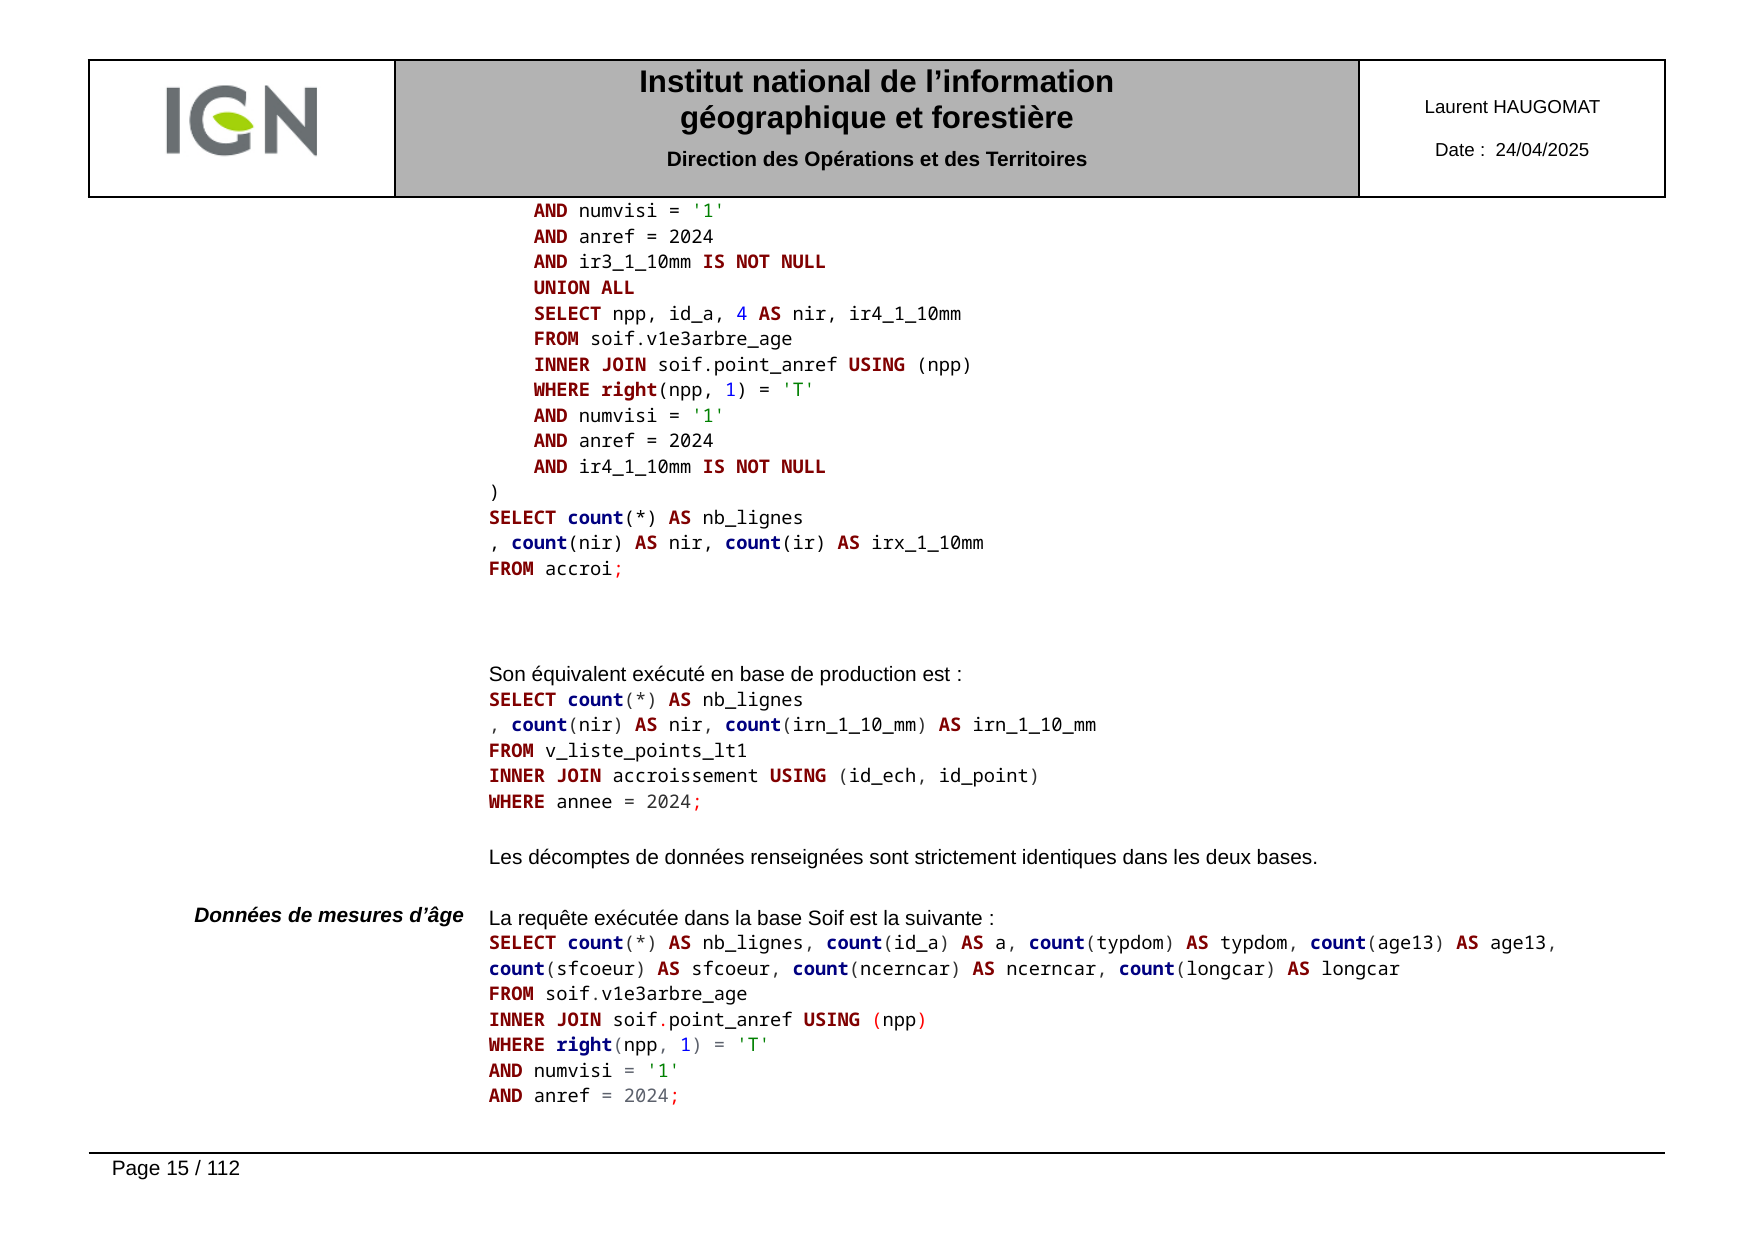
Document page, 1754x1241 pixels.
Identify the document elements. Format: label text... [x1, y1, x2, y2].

table_cell AND numvisi = '1' AND anref = 2024 AND ir3_1_10mm IS NOT NULL UNION ALL SELECT npp, id_a, 4 AS nir, ir4_1_10mm FROM soif.v1e3arbre_age INNER JOIN soif.point_anref USING (npp) WHERE right(npp, 1) = 'T' AND numvisi = '1' AND anref = 2024 AND ir4_1_10mm IS NOT NULL ) SELECT count(*) AS nb_lignes , count(nir) AS nir, count(ir) AS irx_1_10mm FROM accroi; Son équivalent exécuté en base de production est : SELECT count(*) AS nb_lignes , count(nir) AS nir, count(irn_1_10_mm) AS irn_1_10_mm FROM v_liste_points_lt1 INNER JOIN accroissement USING (id_ech, id_point) WHERE annee = 2024; Les décomptes de données renseignées sont strictement identiques dans les deux bases. [483, 198, 1665, 902]
table_cell [89, 198, 483, 902]
picture [141, 62, 343, 180]
table_cell La requête exécutée dans la base Soif est la suivante : SELECT count(*) AS nb_lignes, count(id_a) AS a, count(typdom) AS typdom, count(age13) AS age13, count(sfcoeur) AS sfcoeur, count(ncerncar) AS ncerncar, count(longcar) AS longcar FROM soif.v1e3arbre_age INNER JOIN soif.point_anref USING (npp) WHERE right(npp, 1) = 'T' AND numvisi = '1' AND anref = 2024; [483, 902, 1665, 1140]
table_cell Données de mesures d’âge [89, 902, 483, 1140]
